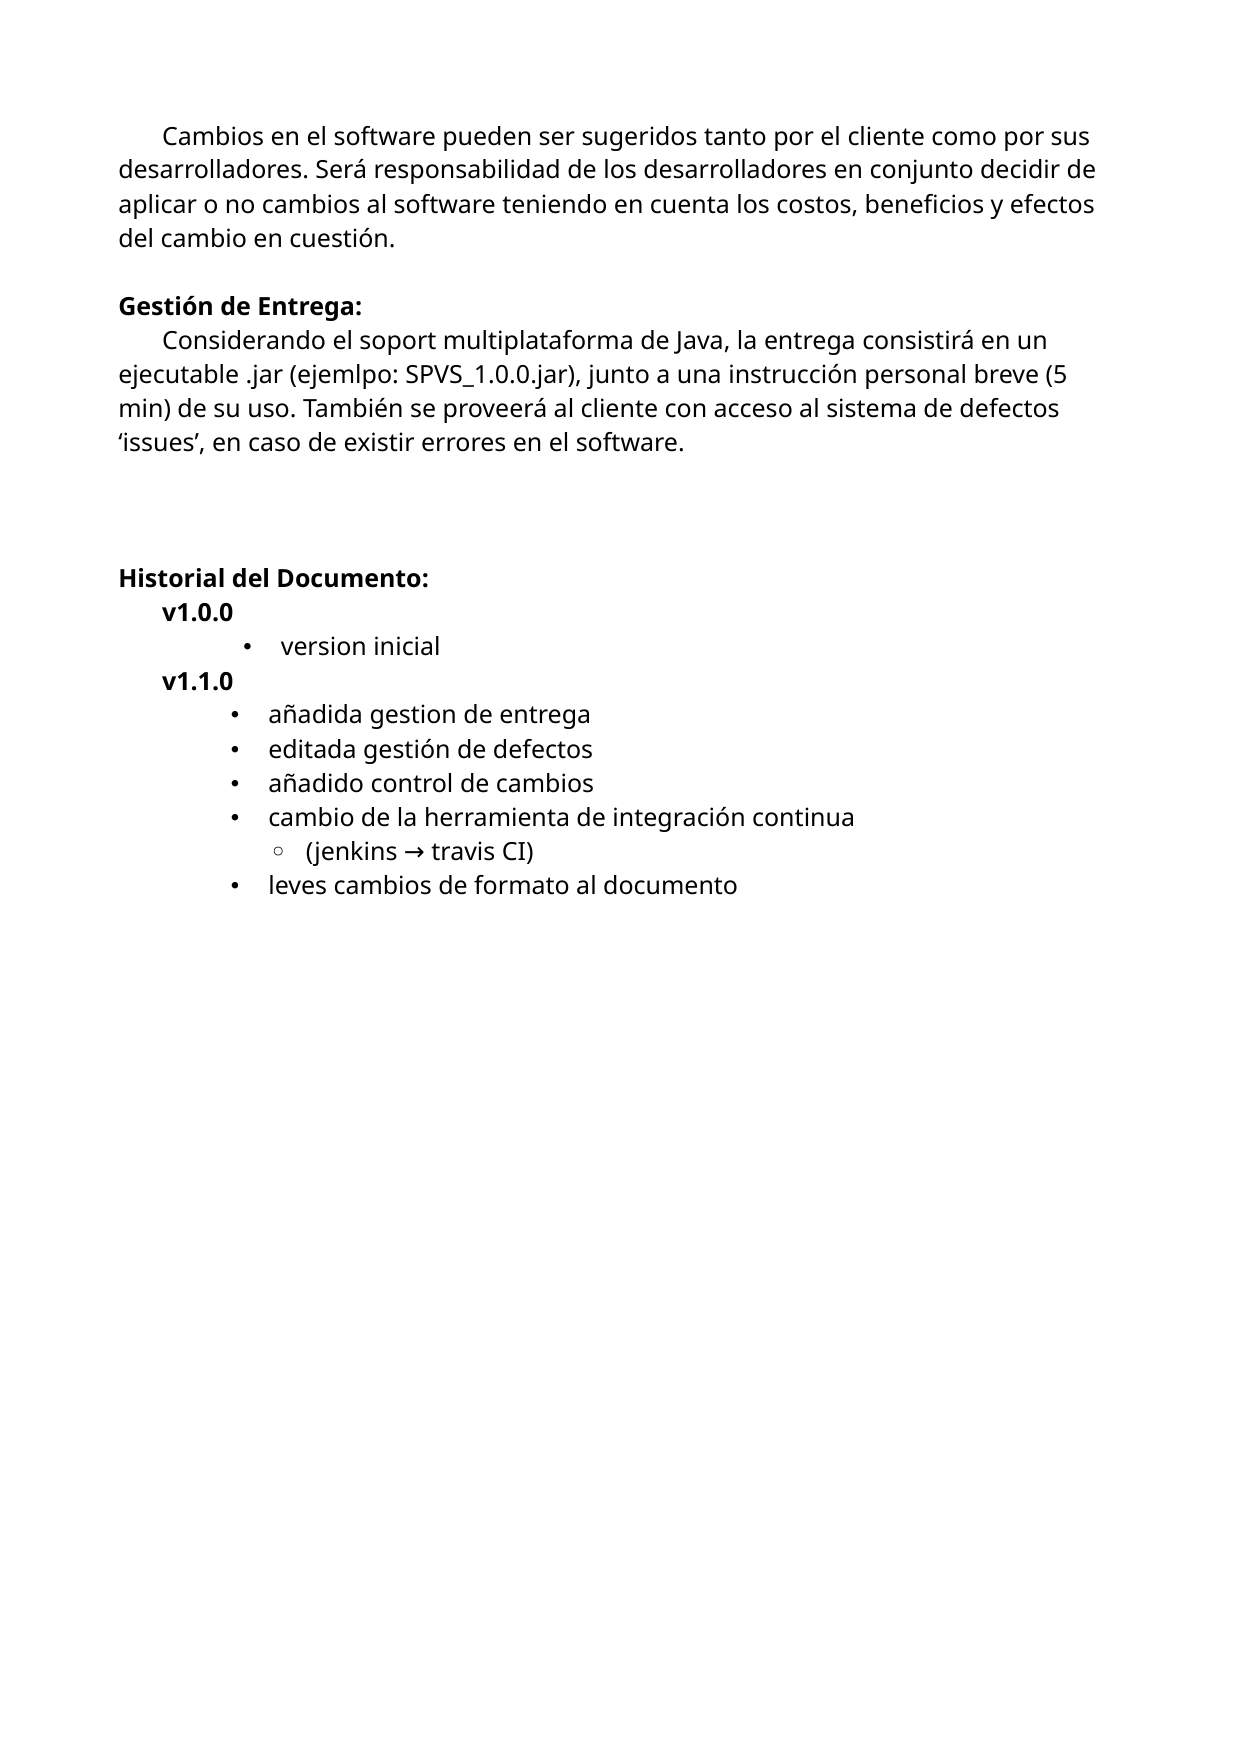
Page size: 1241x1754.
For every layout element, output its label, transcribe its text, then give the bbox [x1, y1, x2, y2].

list leves cambios de formato al documento [231, 867, 1122, 902]
list añadido control de cambios [231, 765, 1122, 799]
text Historial del Documento: [118, 561, 1122, 595]
list (jenkins → travis CI) [268, 833, 1122, 867]
text Cambios en el software pueden ser sugeridos tanto por el cliente como por sus desarrolladores. Será responsabilidad de los desarrolladores en conjunto decidir de aplicar o no cambios al software teniendo en cuenta los costos, beneficios y efectos del cambio en cuestión. [118, 118, 1122, 254]
text Gestión de Entrega: [118, 288, 1122, 322]
list editada gestión de defectos [231, 731, 1122, 765]
text v1.0.0 [118, 595, 1122, 629]
text Considerando el soport multiplataforma de Java, la entrega consistirá en un ejecutable .jar (ejemlpo: SPVS_1.0.0.jar), junto a una instrucción personal breve (5 min) de su uso. También se proveerá al cliente con acceso al sistema de defectos ‘issues’, en caso de existir errores en el software. [118, 322, 1122, 459]
list version inicial [243, 629, 1122, 663]
text v1.1.0 [118, 663, 1122, 697]
list añadida gestion de entrega [231, 697, 1122, 731]
list cambio de la herramienta de integración continua [231, 799, 1122, 833]
